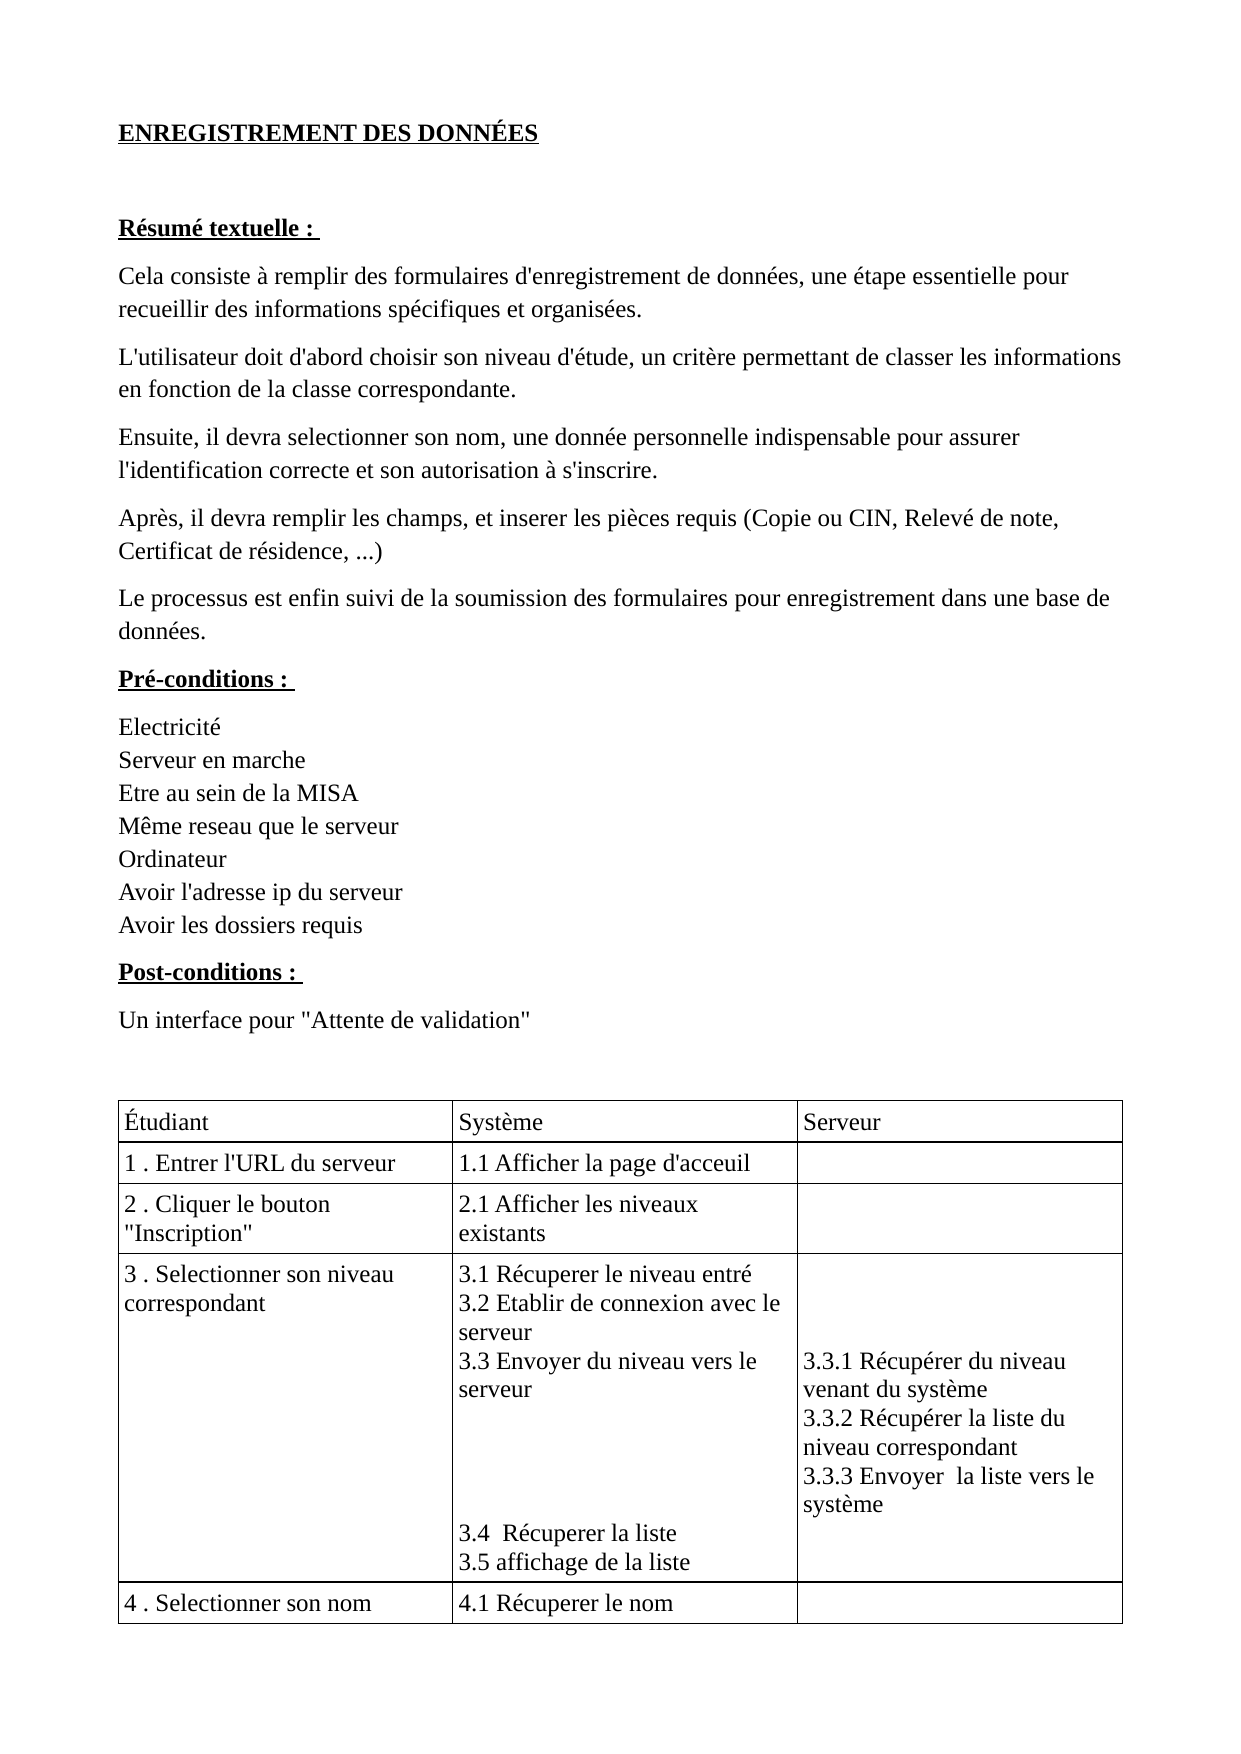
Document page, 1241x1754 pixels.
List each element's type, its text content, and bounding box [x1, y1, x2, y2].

text Après, il devra remplir les champs, et inserer les pièces requis (Copie ou CIN, Relevé de note, Certificat de résidence, ...) [118, 503, 1122, 564]
table_cell 1.1 Afficher la page d'acceuil [453, 1143, 797, 1183]
table_header Étudiant [119, 1101, 452, 1141]
text Ensuite, il devra selectionner son nom, une donnée personnelle indispensable pour assurer l'identification correcte et son autorisation à s'inscrire. [118, 422, 1122, 484]
text Electricité Serveur en marche Etre au sein de la MISA Même reseau que le serveur Ordinateur Avoir l'adresse ip du serveur Avoir les dossiers requis [118, 712, 1122, 938]
text Pré-conditions : [118, 664, 1122, 693]
text Le processus est enfin suivi de la soumission des formulaires pour enregistrement dans une base de données. [118, 583, 1122, 645]
table_cell 3.3.1 Récupérer du niveau venant du système 3.3.2 Récupérer la liste du niveau correspondant 3.3.3 Envoyer la liste vers le système [798, 1254, 1122, 1581]
table_cell 4.1 Récuperer le nom [453, 1583, 797, 1623]
table_cell [798, 1143, 1122, 1183]
text Cela consiste à remplir des formulaires d'enregistrement de données, une étape essentielle pour recueillir des informations spécifiques et organisées. [118, 261, 1122, 323]
text ENREGISTREMENT DES DONNÉES [118, 118, 1122, 147]
text Un interface pour "Attente de validation" [118, 1005, 1122, 1034]
table_header Système [453, 1101, 797, 1141]
table_cell 3.1 Récuperer le niveau entré 3.2 Etablir de connexion avec le serveur 3.3 Envoyer du niveau vers le serveur 3.4 Récuperer la liste 3.5 affichage de la liste [453, 1254, 797, 1581]
table_cell 2 . Cliquer le bouton "Inscription" [119, 1184, 452, 1253]
text Post-conditions : [118, 957, 1122, 986]
table_cell 4 . Selectionner son nom [119, 1583, 452, 1623]
table_header Serveur [798, 1101, 1122, 1141]
table_cell [798, 1184, 1122, 1253]
table_cell 1 . Entrer l'URL du serveur [119, 1143, 452, 1183]
table_cell 3 . Selectionner son niveau correspondant [119, 1254, 452, 1581]
text L'utilisateur doit d'abord choisir son niveau d'étude, un critère permettant de classer les informations en fonction de la classe correspondante. [118, 342, 1122, 403]
table_cell [798, 1583, 1122, 1623]
text Résumé textuelle : [118, 213, 1122, 242]
table_cell 2.1 Afficher les niveaux existants [453, 1184, 797, 1253]
